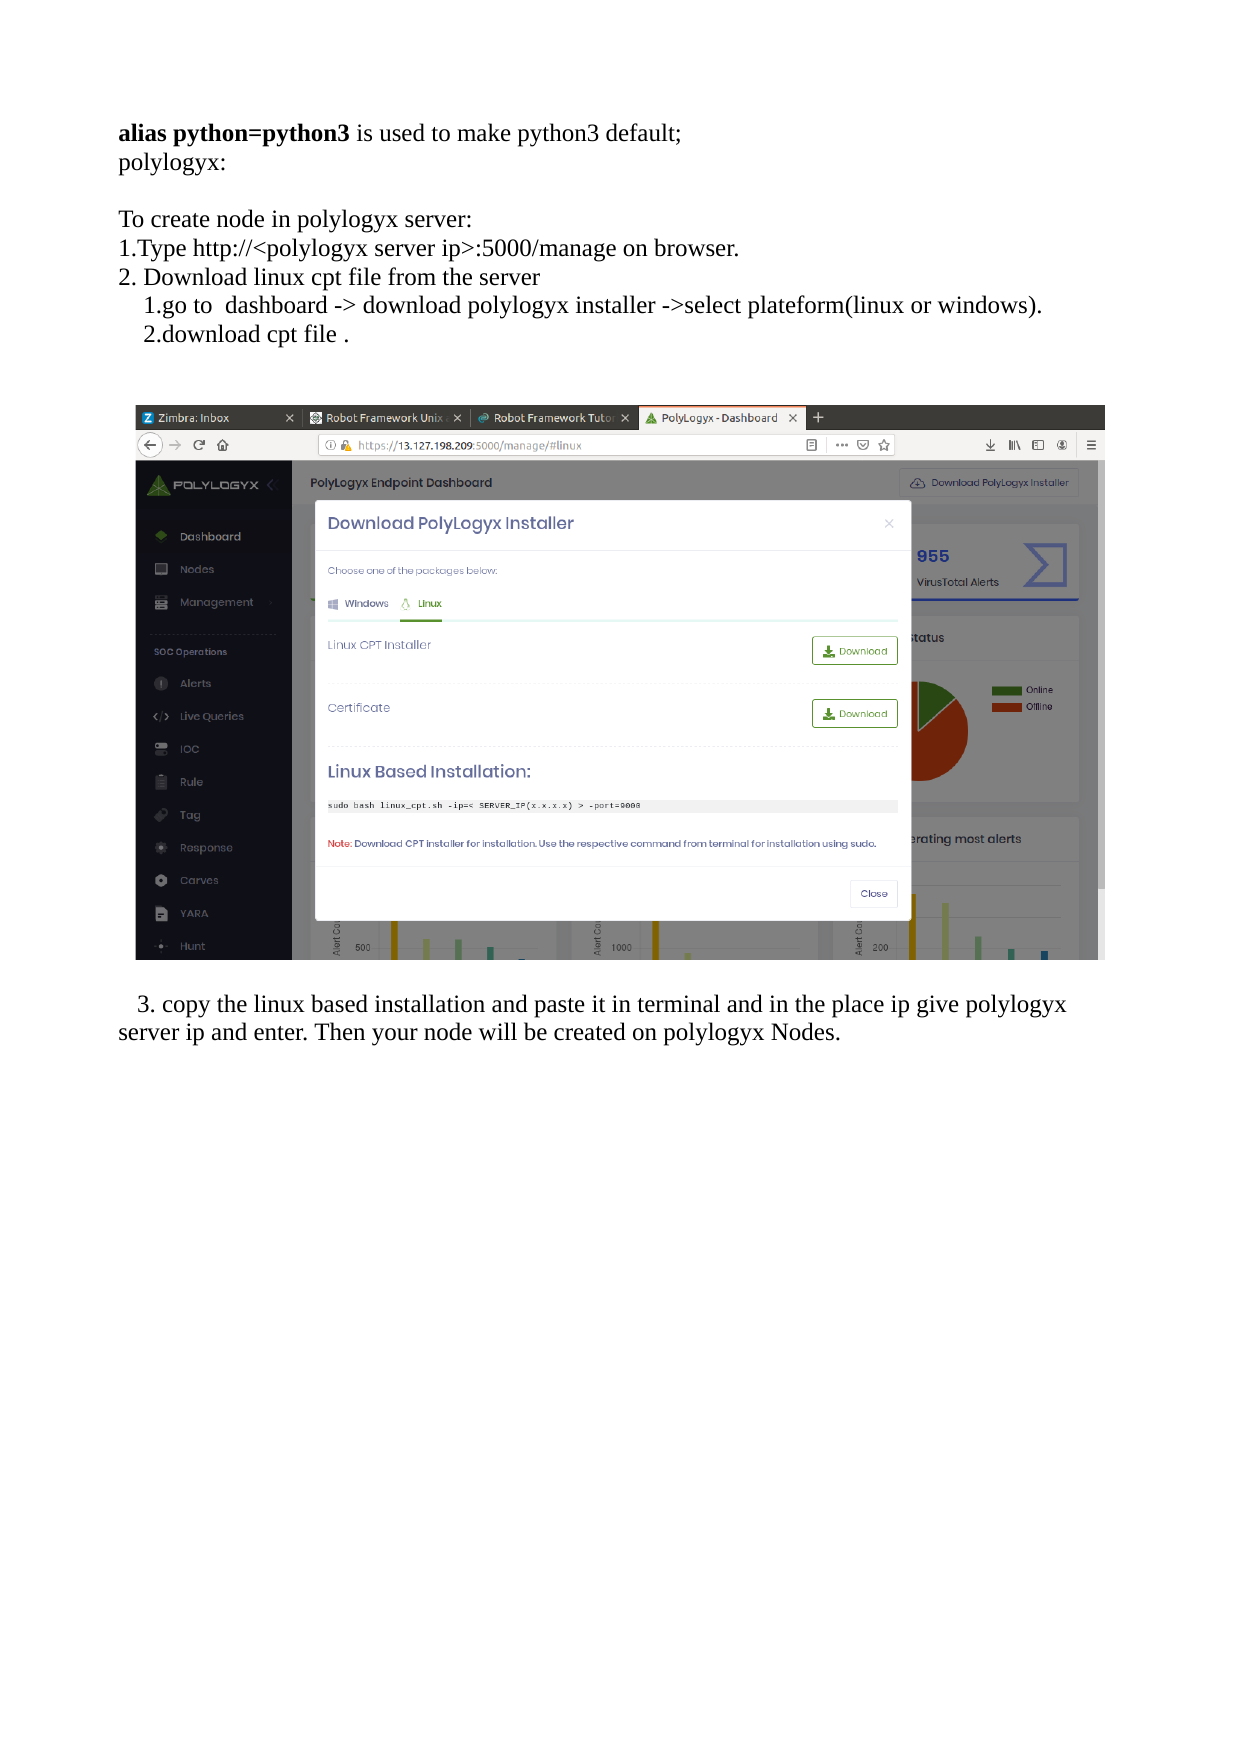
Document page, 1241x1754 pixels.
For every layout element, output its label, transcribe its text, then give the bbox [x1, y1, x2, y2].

text 1.Type http://<polylogyx server ip>:5000/manage on browser. [118, 233, 1122, 262]
text 3. copy the linux based installation and paste it in terminal and in the place ip give polylogyx server ip and enter. Then your node will be created on polylogyx Nodes. [118, 989, 1122, 1046]
text polylogyx: [118, 147, 1122, 176]
text 2.download cpt file . [118, 319, 1122, 348]
picture [135, 405, 1105, 960]
text alias python=python3 is used to make python3 default; [118, 118, 1122, 147]
text To create node in polylogyx server: [118, 204, 1122, 233]
text 1.go to dashboard -> download polylogyx installer ->select plateform(linux or windows). [118, 291, 1122, 319]
text 2. Download linux cpt file from the server [118, 262, 1122, 291]
